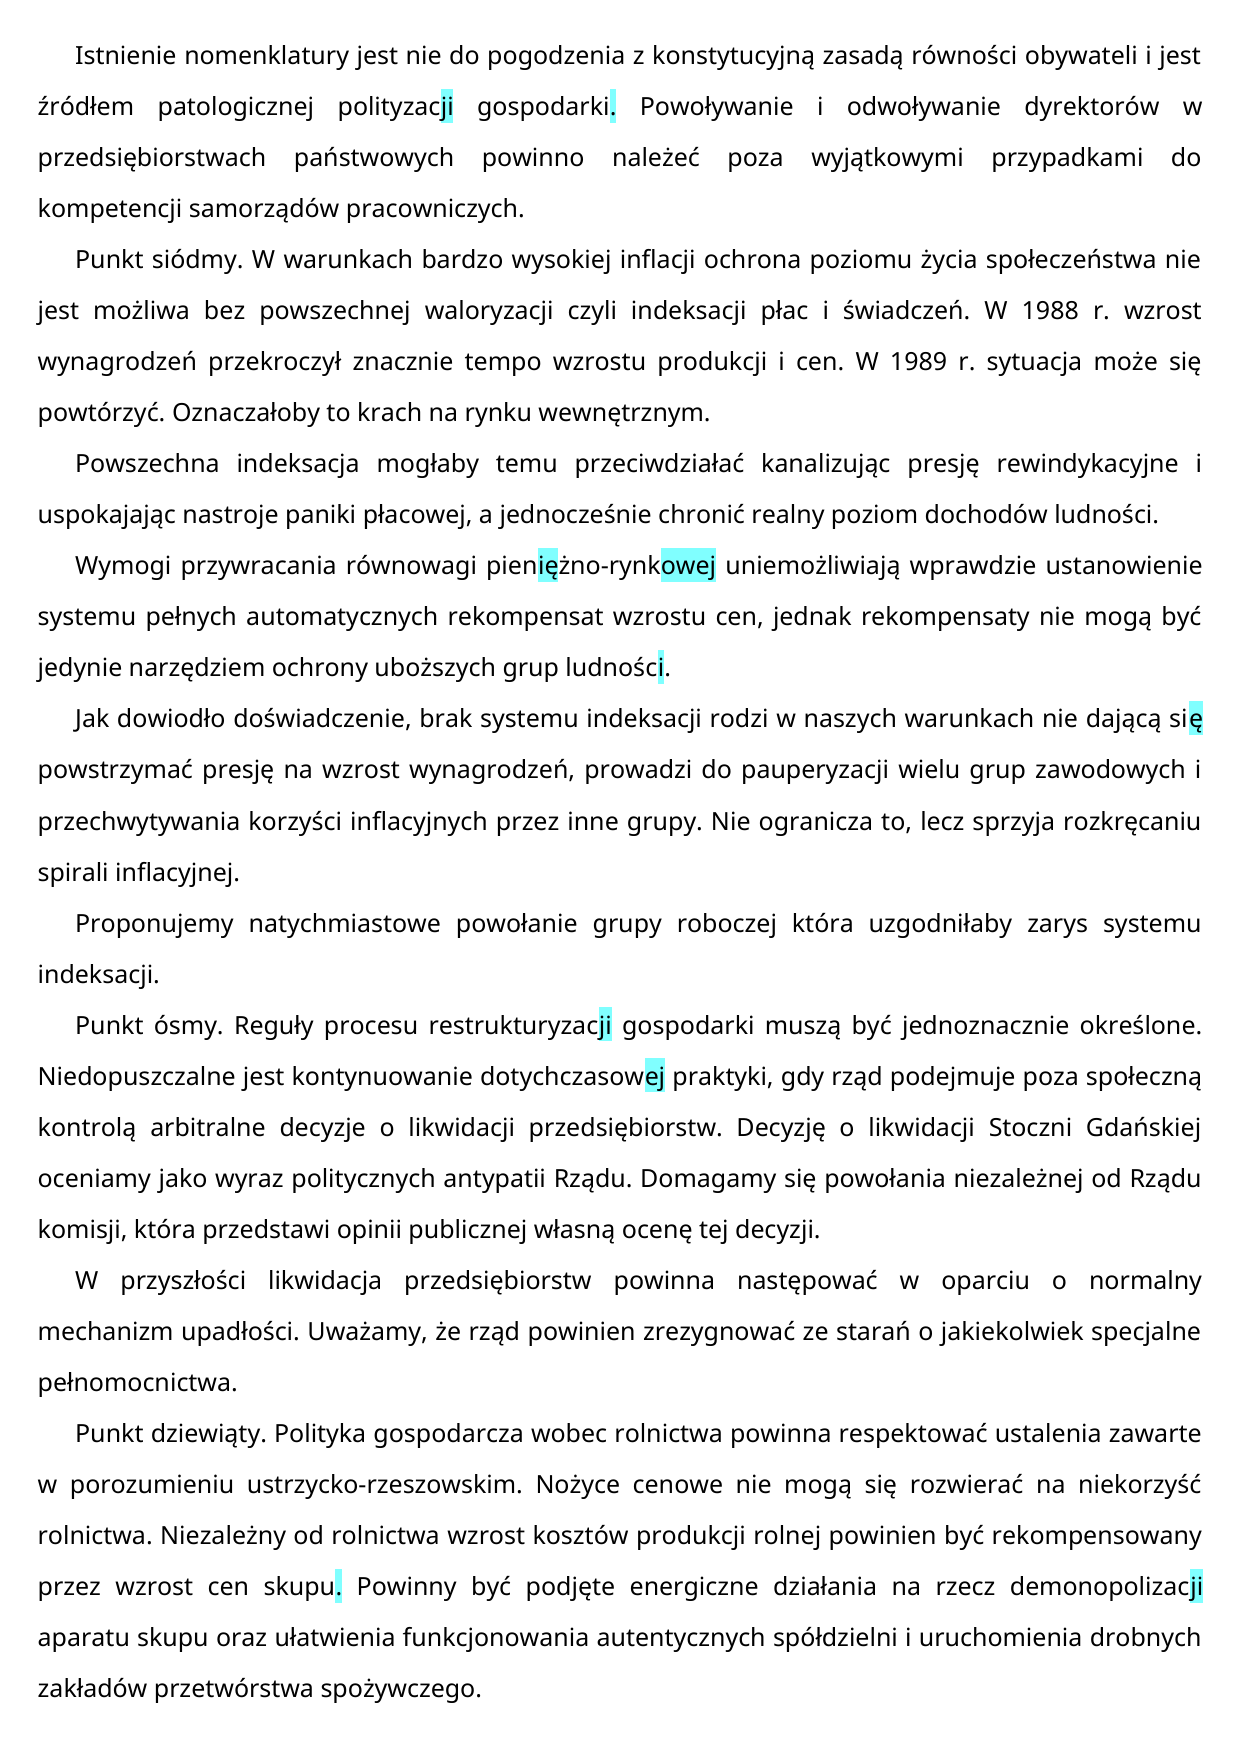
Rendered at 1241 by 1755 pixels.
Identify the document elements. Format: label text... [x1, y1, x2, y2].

text Jak dowiodło doświadczenie, brak systemu indeksacji rodzi w naszych warunkach nie dającą się powstrzymać presję na wzrost wynagrodzeń, prowadzi do pauperyzacji wielu grup zawodowych i przechwytywania korzyści inflacyjnych przez inne grupy. Nie ogranicza to, lecz sprzyja rozkręcaniu spirali inflacyjnej. [37, 701, 1203, 888]
text Punkt siódmy. W warunkach bardzo wysokiej inflacji ochrona poziomu życia społeczeństwa nie jest możliwa bez powszechnej waloryzacji czyli indeksacji płac i świadczeń. W 1988 r. wzrost wynagrodzeń przekroczył znacznie tempo wzrostu produkcji i cen. W 1989 r. sytuacja może się powtórzyć. Oznaczałoby to krach na rynku wewnętrznym. [37, 242, 1203, 429]
text Istnienie nomenklatury jest nie do pogodzenia z konstytucyjną zasadą równości obywateli i jest źródłem patologicznej polityzacji gospodarki. Powoływanie i odwoływanie dyrektorów w przedsiębiorstwach państwowych powinno należeć poza wyjątkowymi przypadkami do kompetencji samorządów pracowniczych. [37, 37, 1203, 225]
text Punkt dziewiąty. Polityka gospodarcza wobec rolnictwa powinna respektować ustalenia zawarte w porozumieniu ustrzycko-rzeszowskim. Nożyce cenowe nie mogą się rozwierać na niekorzyść rolnictwa. Niezależny od rolnictwa wzrost kosztów produkcji rolnej powinien być rekompensowany przez wzrost cen skupu. Powinny być podjęte energiczne działania na rzecz demonopolizacji aparatu skupu oraz ułatwienia funkcjonowania autentycznych spółdzielni i uruchomienia drobnych zakładów przetwórstwa spożywczego. [37, 1416, 1203, 1705]
text W przyszłości likwidacja przedsiębiorstw powinna następować w oparciu o normalny mechanizm upadłości. Uważamy, że rząd powinien zrezygnować ze starań o jakiekolwiek specjalne pełnomocnictwa. [37, 1262, 1203, 1399]
text Punkt ósmy. Reguły procesu restrukturyzacji gospodarki muszą być jednoznacznie określone. Niedopuszczalne jest kontynuowanie dotychczasowej praktyki, gdy rząd podejmuje poza społeczną kontrolą arbitralne decyzje o likwidacji przedsiębiorstw. Decyzję o likwidacji Stoczni Gdańskiej oceniamy jako wyraz politycznych antypatii Rządu. Domagamy się powołania niezależnej od Rządu komisji, która przedstawi opinii publicznej własną ocenę tej decyzji. [37, 1007, 1203, 1246]
text Powszechna indeksacja mogłaby temu przeciwdziałać kanalizując presję rewindykacyjne i uspokajając nastroje paniki płacowej, a jednocześnie chronić realny poziom dochodów ludności. [37, 446, 1203, 531]
text Proponujemy natychmiastowe powołanie grupy roboczej która uzgodniłaby zarys systemu indeksacji. [37, 905, 1203, 990]
text Wymogi przywracania równowagi pieniężno-rynkowej uniemożliwiają wprawdzie ustanowienie systemu pełnych automatycznych rekompensat wzrostu cen, jednak rekompensaty nie mogą być jedynie narzędziem ochrony uboższych grup ludności. [37, 548, 1203, 684]
